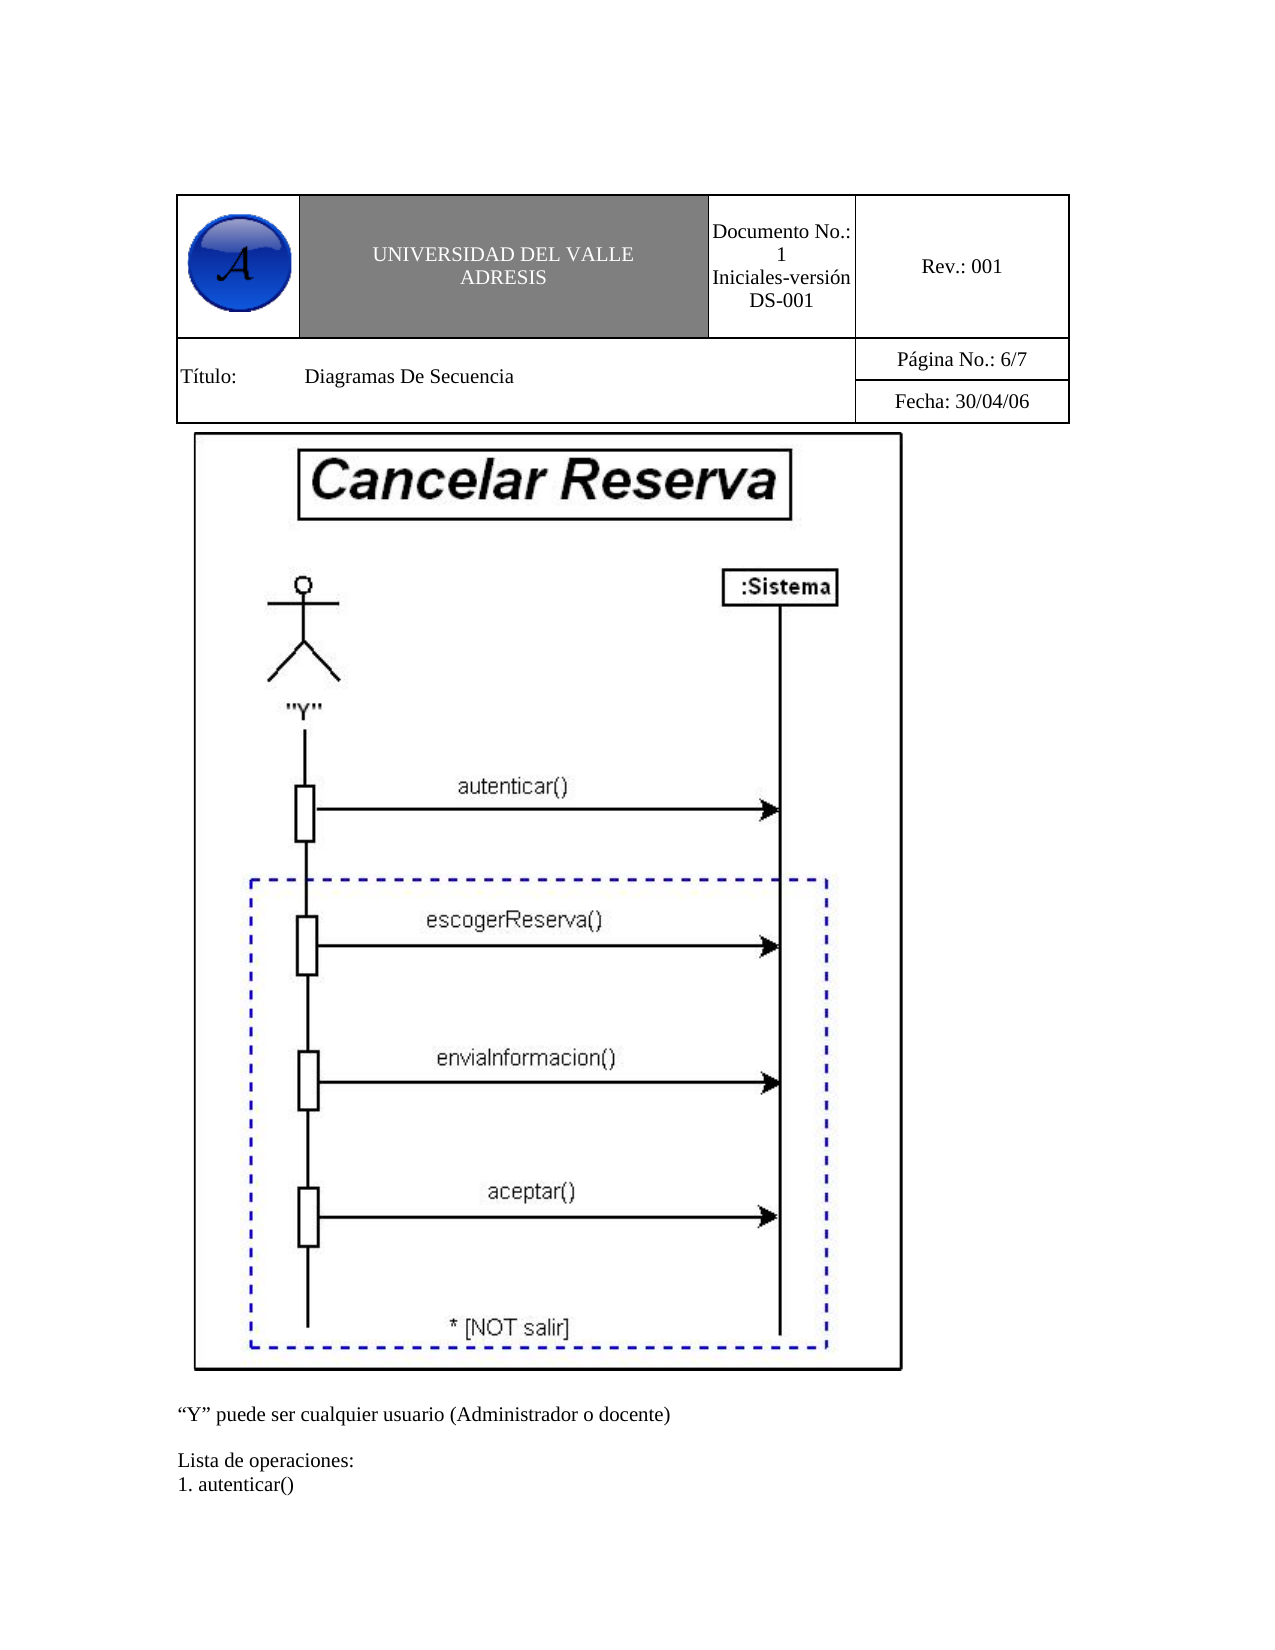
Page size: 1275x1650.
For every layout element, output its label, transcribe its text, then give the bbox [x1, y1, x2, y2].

picture [187, 213, 292, 312]
table_header Rev.: 001 [856, 196, 1068, 337]
table_cell Fecha: 30/04/06 [856, 381, 1068, 422]
picture [193, 432, 903, 1371]
table_header [178, 196, 299, 337]
text 1. autenticar() [177, 1472, 1098, 1496]
table_header UNIVERSIDAD DEL VALLE ADRESIS [300, 196, 708, 337]
table_header Página No.: 6/7 [856, 339, 1068, 379]
text Lista de operaciones: [177, 1449, 1098, 1472]
text “Y” puede ser cualquier usuario (Administrador o docente) [177, 1403, 1098, 1426]
table_header Documento No.: 1 Iniciales-versión DS-001 [709, 196, 855, 337]
table_cell Título: Diagramas De Secuencia [178, 339, 855, 422]
